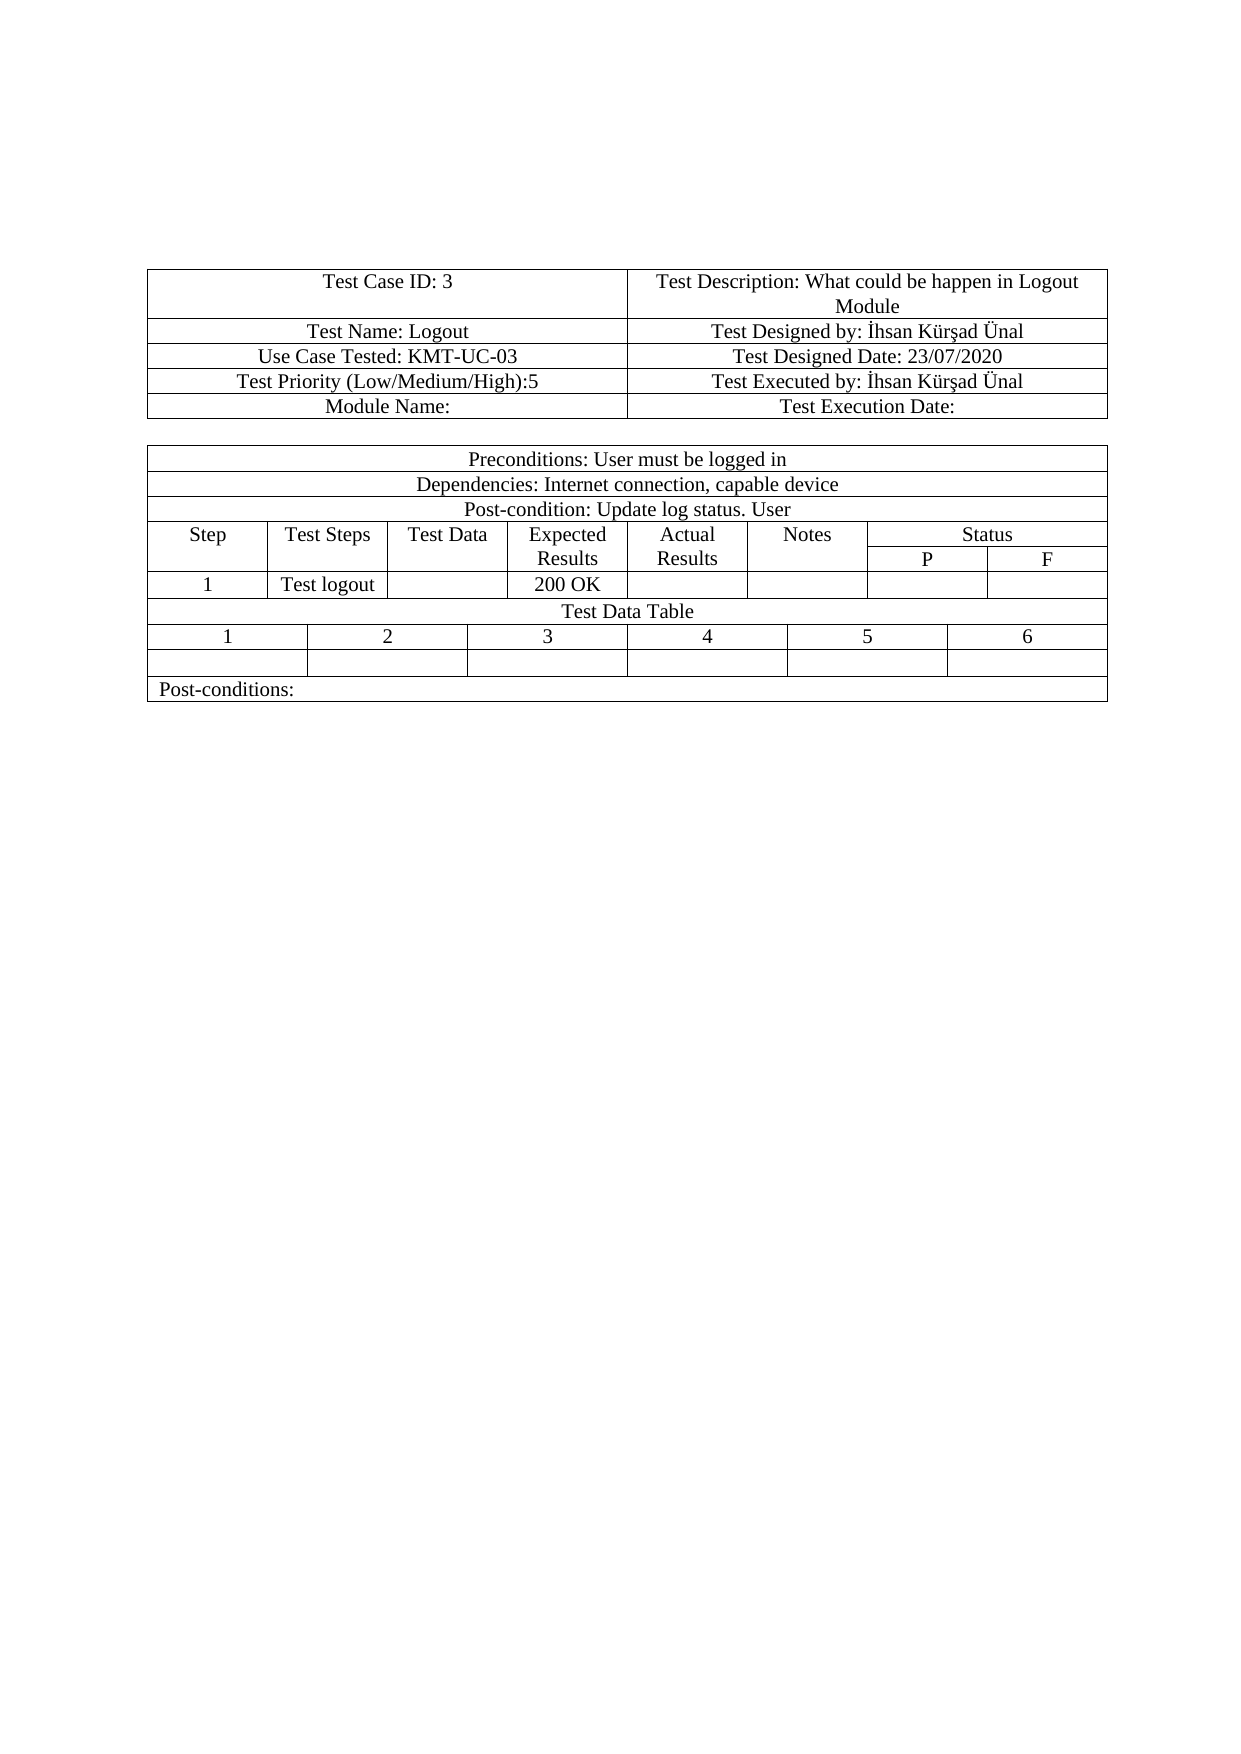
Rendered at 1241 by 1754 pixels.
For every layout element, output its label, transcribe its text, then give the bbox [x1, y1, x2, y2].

table_header Test Case ID: 3 [148, 270, 627, 318]
table_cell Post-condition: Update log status. User [148, 497, 1107, 521]
table_cell Test Priority (Low/Medium/High):5 [148, 369, 627, 393]
table_cell [388, 572, 507, 598]
table_cell 200 OK [508, 572, 627, 598]
table_cell 3 [468, 625, 627, 648]
table_cell [868, 572, 987, 598]
table_cell 1 [148, 572, 267, 598]
table_cell Step [148, 522, 267, 571]
table_cell Module Name: [148, 394, 627, 418]
table_cell Test Steps [268, 522, 387, 571]
table_cell Dependencies: Internet connection, capable device [148, 472, 1107, 496]
table_cell 2 [308, 625, 467, 648]
table_cell Test Execution Date: [628, 394, 1107, 418]
table_cell Test Name: Logout [148, 319, 627, 343]
table_cell Use Case Tested: KMT-UC-03 [148, 344, 627, 368]
table_cell Notes [748, 522, 867, 571]
table_cell [628, 650, 787, 676]
table_cell [148, 650, 307, 676]
table_cell F [988, 547, 1107, 571]
table_cell Test Designed by: İhsan Kürşad Ünal [628, 319, 1107, 343]
table_cell Test Data Table [148, 599, 1107, 623]
table_cell [748, 572, 867, 598]
table_cell [628, 572, 747, 598]
table_cell Test logout [268, 572, 387, 598]
table_cell Test Data [388, 522, 507, 571]
table_cell Test Executed by: İhsan Kürşad Ünal [628, 369, 1107, 393]
table_cell Actual Results [628, 522, 747, 571]
table_cell 6 [948, 625, 1107, 648]
table_cell Test Designed Date: 23/07/2020 [628, 344, 1107, 368]
table_cell P [868, 547, 987, 571]
table_cell [988, 572, 1107, 598]
table_cell 4 [628, 625, 787, 648]
table_cell 5 [788, 625, 947, 648]
table_cell Expected Results [508, 522, 627, 571]
table_cell [468, 650, 627, 676]
table_cell [788, 650, 947, 676]
table_cell Status [868, 522, 1107, 546]
table_cell 1 [148, 625, 307, 648]
table_header Preconditions: User must be logged in [148, 446, 1107, 471]
table_header Test Description: What could be happen in Logout Module [628, 270, 1107, 318]
table_cell [948, 650, 1107, 676]
table_cell Post-conditions: [148, 677, 1107, 701]
table_cell [308, 650, 467, 676]
